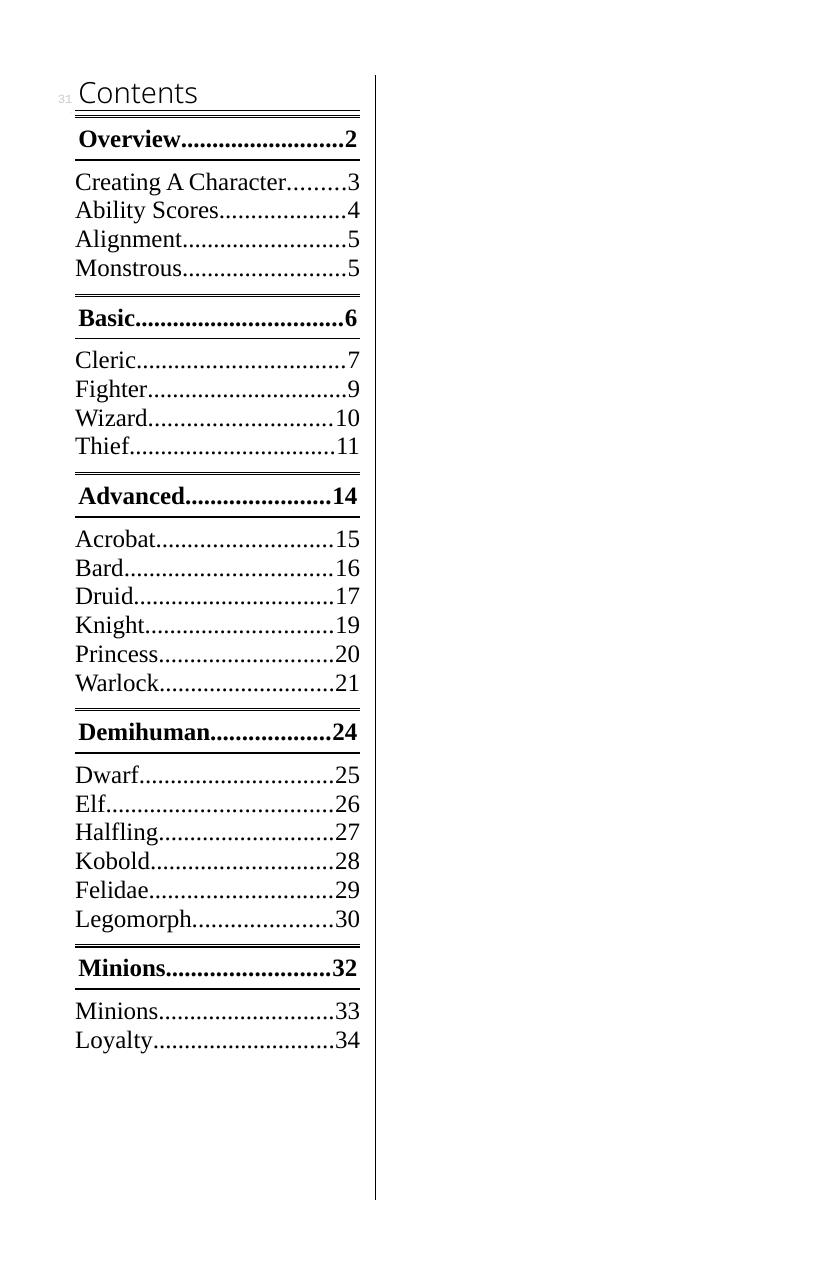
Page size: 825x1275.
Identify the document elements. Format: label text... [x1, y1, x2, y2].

text loyalty 34 [75, 1017, 360, 1062]
text thief 11 [75, 424, 360, 469]
text Advanced 14 [75, 475, 360, 510]
text dwarf 25 [75, 754, 360, 789]
text acrobat 15 [75, 518, 360, 553]
text Ability Scores 4 [75, 196, 360, 224]
text fighter 9 [75, 374, 360, 403]
text legomorph 30 [75, 896, 360, 941]
text creating a character 3 [75, 161, 360, 196]
text Contents [75, 75, 360, 110]
text felidae 29 [75, 875, 360, 896]
text Alignment 5 [75, 224, 360, 245]
text bard 16 [75, 553, 360, 581]
text druid 17 [75, 581, 360, 610]
text kobold 28 [75, 846, 360, 875]
text Minions 32 [75, 948, 360, 982]
text warlock 21 [75, 660, 360, 705]
text Basic 6 [75, 297, 360, 332]
text knight 19 [75, 610, 360, 639]
text cleric 7 [75, 339, 360, 374]
text wizard 10 [75, 403, 360, 424]
text Demihuman 24 [75, 711, 360, 746]
text Overview 2 [75, 118, 360, 153]
text princess 20 [75, 639, 360, 660]
text elf 26 [75, 789, 360, 817]
text halfling 27 [75, 817, 360, 846]
text Monstrous 5 [75, 245, 360, 291]
text minions 33 [75, 990, 360, 1017]
